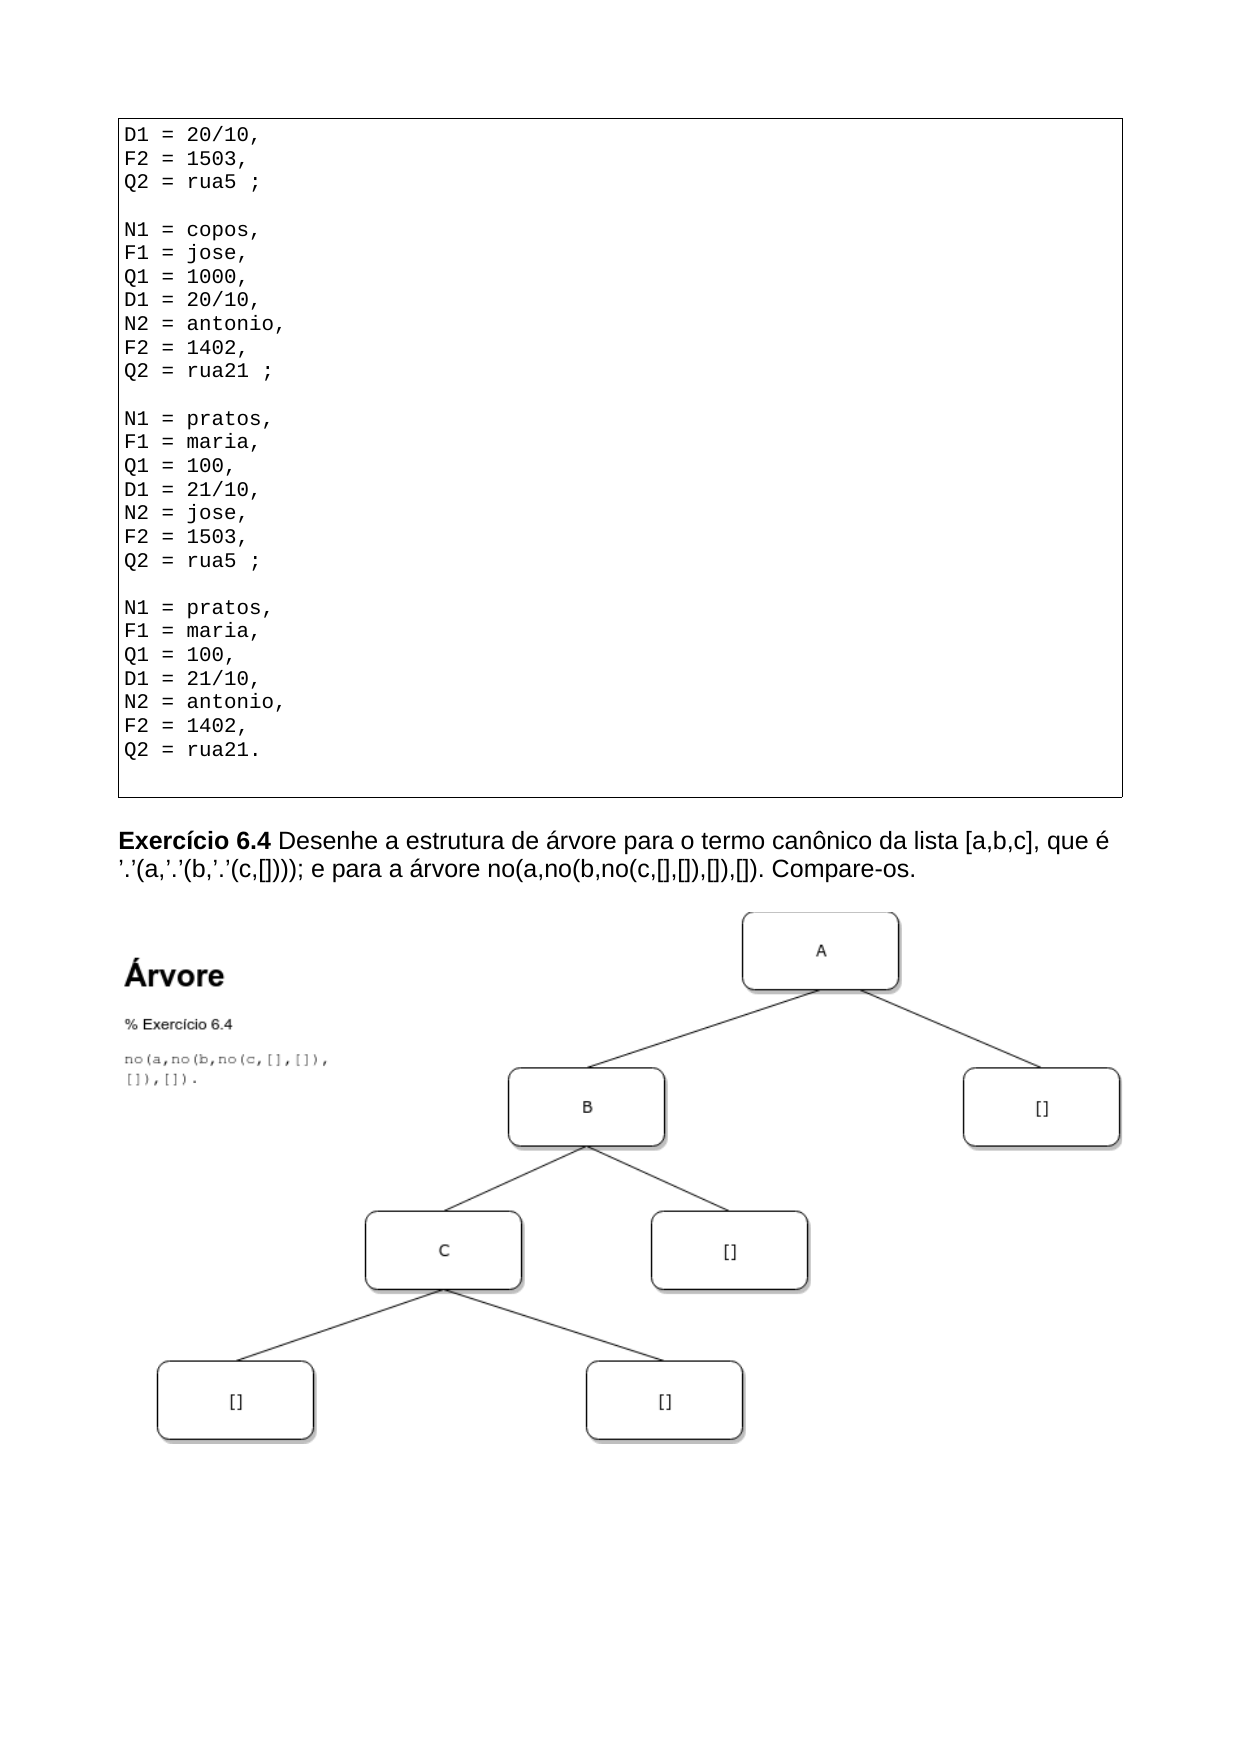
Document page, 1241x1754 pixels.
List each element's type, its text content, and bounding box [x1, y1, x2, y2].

text Exercício 6.4 Desenhe a estrutura de árvore para o termo canônico da lista [a,b,c], que é [118, 826, 1122, 854]
picture [118, 912, 1123, 1444]
table_cell D1 = 20/10, F2 = 1503, Q2 = rua5 ; N1 = copos, F1 = jose, Q1 = 1000, D1 = 20/10, N2 = antonio, F2 = 1402, Q2 = rua21 ; N1 = pratos, F1 = maria, Q1 = 100, D1 = 21/10, N2 = jose, F2 = 1503, Q2 = rua5 ; N1 = pratos, F1 = maria, Q1 = 100, D1 = 21/10, N2 = antonio, F2 = 1402, Q2 = rua21. [119, 119, 1122, 797]
text ’.’(a,’.’(b,’.’(c,[]))); e para a árvore no(a,no(b,no(c,[],[]),[]),[]). Compare-os. [118, 854, 1122, 883]
